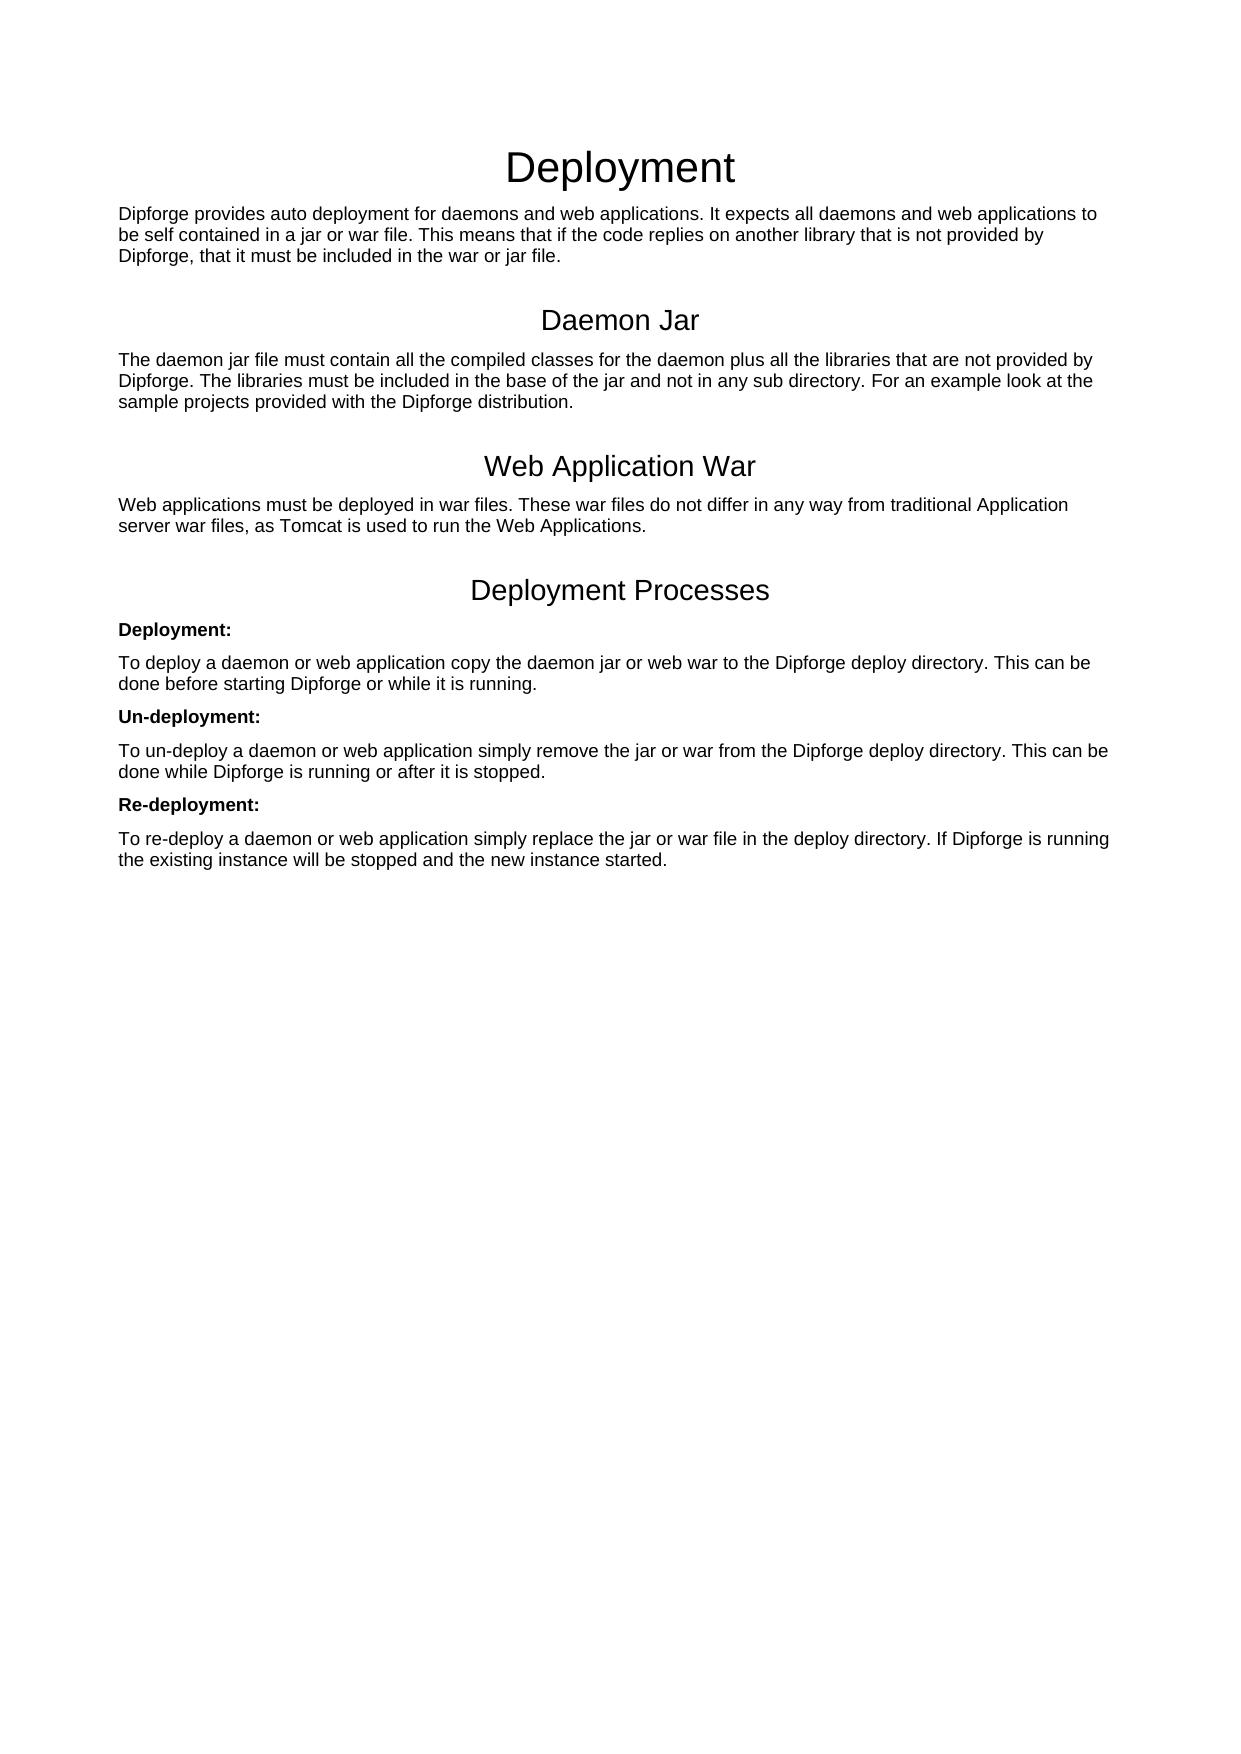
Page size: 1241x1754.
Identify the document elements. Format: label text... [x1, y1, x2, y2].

text Web applications must be deployed in war files. These war files do not differ in any way from traditional Application server war files, as Tomcat is used to run the Web Applications. [118, 495, 1122, 537]
text To re-deploy a daemon or web application simply replace the jar or war file in the deploy directory. If Dipforge is running the existing instance will be stopped and the new instance started. [118, 828, 1122, 870]
text To un-deploy a daemon or web application simply remove the jar or war from the Dipforge deploy directory. This can be done while Dipforge is running or after it is stopped. [118, 740, 1122, 782]
subtitle Deployment [118, 143, 1122, 191]
text Deployment: [118, 619, 1122, 640]
text Un-deployment: [118, 707, 1122, 728]
subtitle Daemon Jar [118, 304, 1122, 337]
text Dipforge provides auto deployment for daemons and web applications. It expects all daemons and web applications to be self contained in a jar or war file. This means that if the code replies on another library that is not provided by Dipforge, that it must be included in the war or jar file. [118, 204, 1122, 267]
subtitle Web Application War [118, 449, 1122, 482]
subtitle Deployment Processes [118, 574, 1122, 607]
text The daemon jar file must contain all the compiled classes for the daemon plus all the libraries that are not provided by Dipforge. The libraries must be included in the base of the jar and not in any sub directory. For an example look at the sample projects provided with the Dipforge distribution. [118, 349, 1122, 412]
text Re-deployment: [118, 795, 1122, 816]
text To deploy a daemon or web application copy the daemon jar or web war to the Dipforge deploy directory. This can be done before starting Dipforge or while it is running. [118, 653, 1122, 694]
